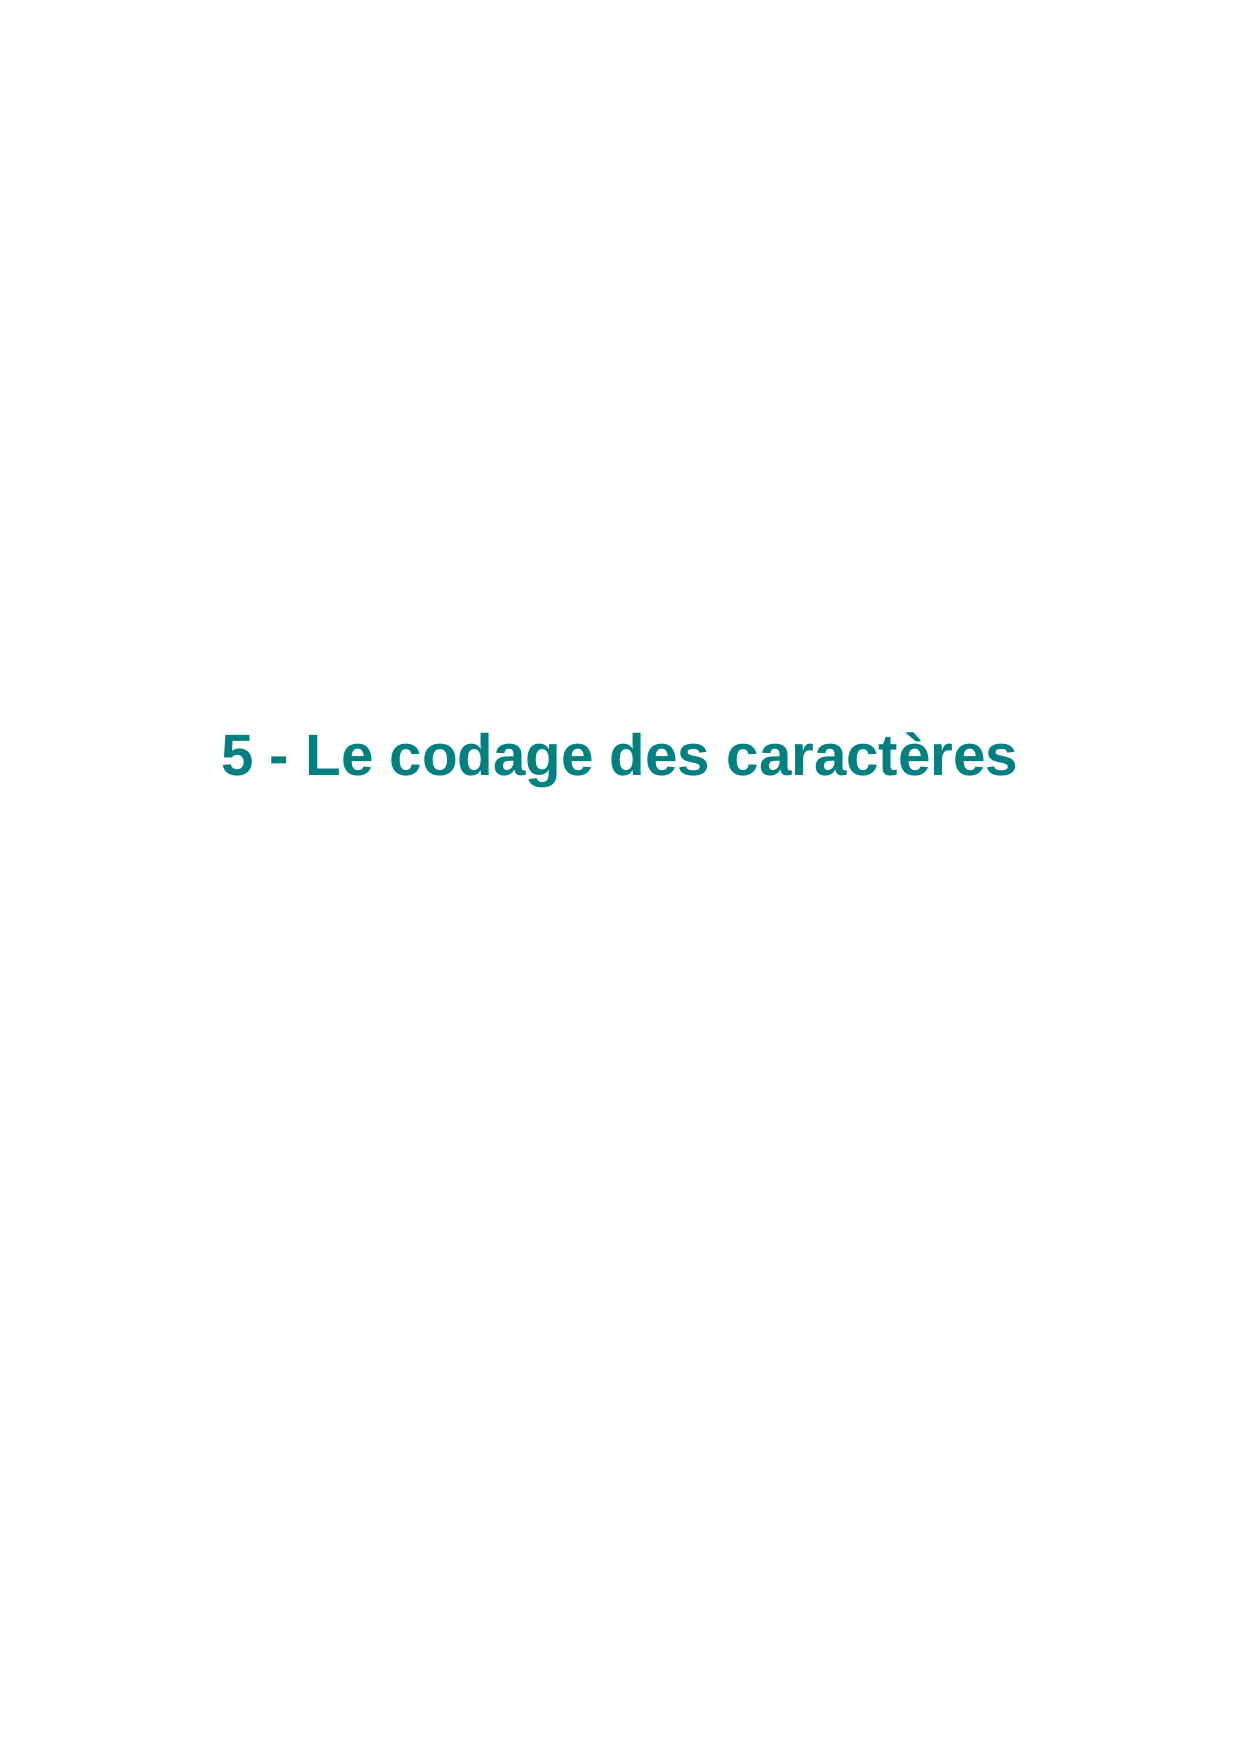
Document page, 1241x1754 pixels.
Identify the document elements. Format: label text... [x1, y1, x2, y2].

title 5 - Le codage des caractères [118, 722, 1122, 788]
text s [118, 118, 1122, 132]
